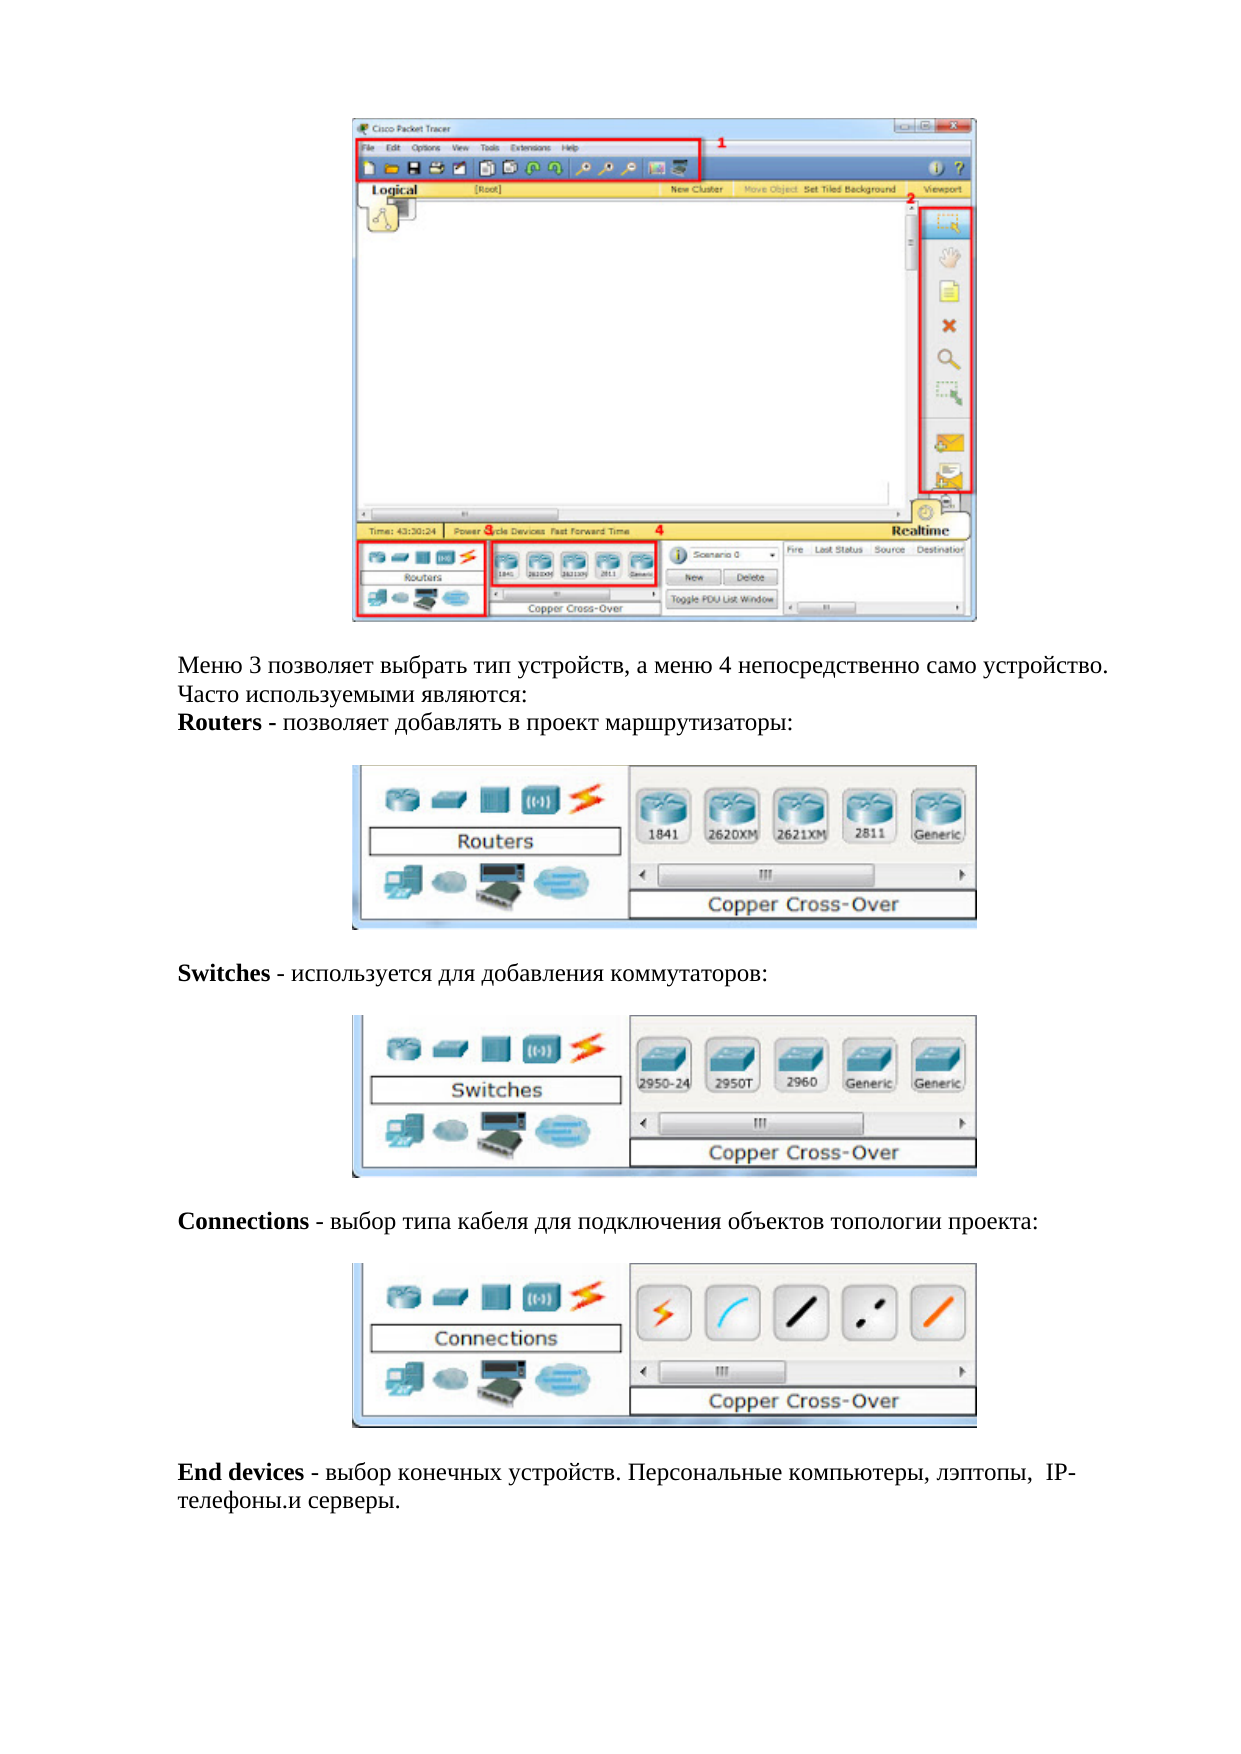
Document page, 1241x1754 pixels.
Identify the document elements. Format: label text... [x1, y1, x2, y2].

text Routers - позволяет добавлять в проект маршрутизаторы: [177, 707, 1152, 736]
text Часто используемыми являются: [177, 679, 1152, 707]
text Switches - используется для добавления коммутаторов: [177, 958, 1152, 987]
text End devices - выбор конечных устройств. Персональные компьютеры, лэптопы, IP-телефоны.и серверы. [177, 1428, 1152, 1514]
picture [352, 765, 977, 930]
picture [352, 1263, 977, 1428]
text Connections - выбор типа кабеля для подключения объектов топологии проекта: [177, 1206, 1152, 1235]
text Меню 3 позволяет выбрать тип устройств, а меню 4 непосредственно само устройство. [177, 650, 1152, 679]
picture [352, 1015, 977, 1178]
picture [352, 118, 977, 622]
